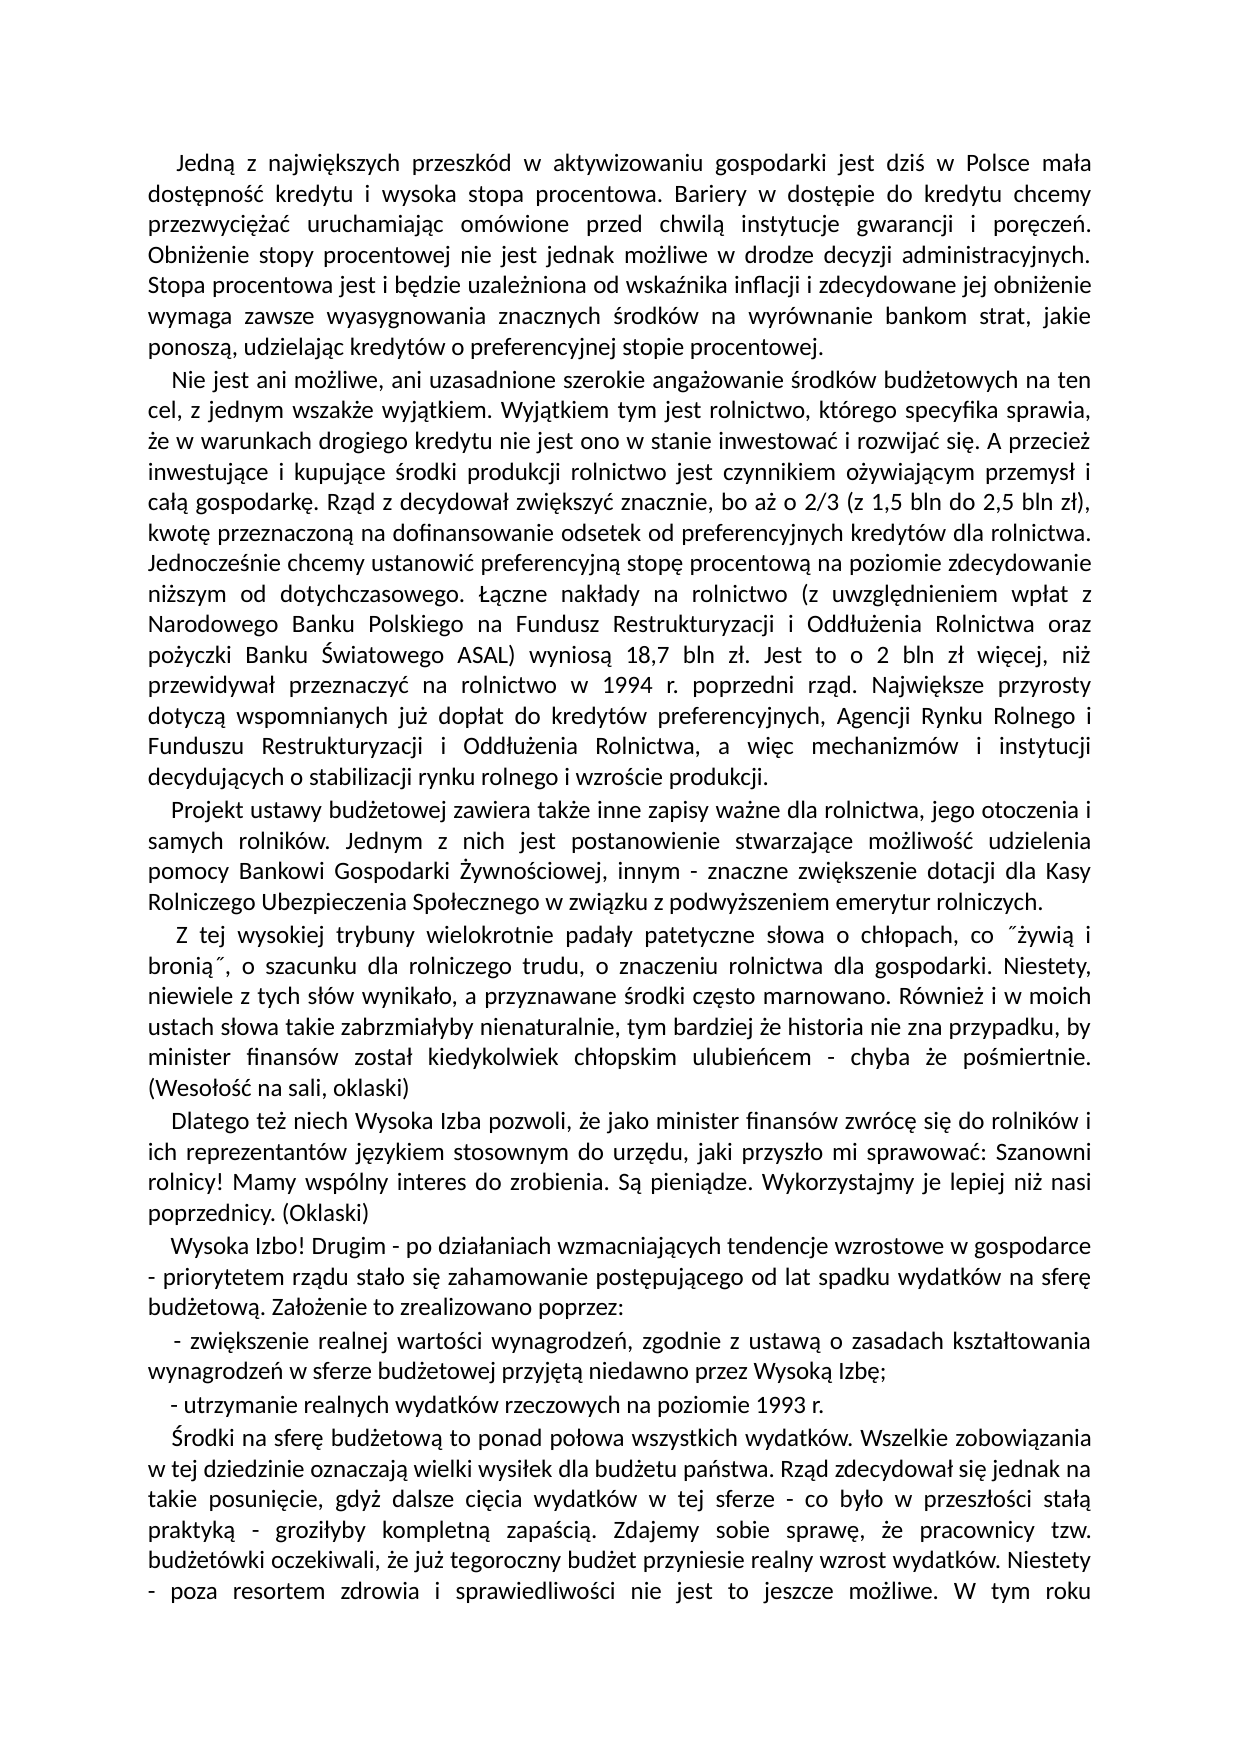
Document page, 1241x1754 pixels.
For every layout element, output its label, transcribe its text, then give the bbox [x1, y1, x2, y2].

text Nie jest ani możliwe, ani uzasadnione szerokie angażowanie środków budżetowych na ten cel, z jednym wszakże wyjątkiem. Wyjątkiem tym jest rolnictwo, którego specyfika sprawia, że w warunkach drogiego kredytu nie jest ono w stanie inwestować i rozwijać się. A przecież inwestujące i kupujące środki produkcji rolnictwo jest czynnikiem ożywiającym przemysł i całą gospodarkę. Rząd z decydował zwiększyć znacznie, bo aż o 2/3 (z 1,5 bln do 2,5 bln zł), kwotę przeznaczoną na dofinansowanie odsetek od preferencyjnych kredytów dla rolnictwa. Jednocześnie chcemy ustanowić preferencyjną stopę procentową na poziomie zdecydowanie niższym od dotychczasowego. Łączne nakłady na rolnictwo (z uwzględnieniem wpłat z Narodowego Banku Polskiego na Fundusz Restrukturyzacji i Oddłużenia Rolnictwa oraz pożyczki Banku Światowego ASAL) wyniosą 18,7 bln zł. Jest to o 2 bln zł więcej, niż przewidywał przeznaczyć na rolnictwo w 1994 r. poprzedni rząd. Największe przyrosty dotyczą wspomnianych już dopłat do kredytów preferencyjnych, Agencji Rynku Rolnego i Funduszu Restrukturyzacji i Oddłużenia Rolnictwa, a więc mechanizmów i instytucji decydujących o stabilizacji rynku rolnego i wzroście produkcji. [148, 364, 1093, 791]
text Dlatego też niech Wysoka Izba pozwoli, że jako minister finansów zwrócę się do rolników i ich reprezentantów językiem stosownym do urzędu, jaki przyszło mi sprawować: Szanowni rolnicy! Mamy wspólny interes do zrobienia. Są pieniądze. Wykorzystajmy je lepiej niż nasi poprzednicy. (Oklaski) [148, 1105, 1093, 1227]
text - zwiększenie realnej wartości wynagrodzeń, zgodnie z ustawą o zasadach kształtowania wynagrodzeń w sferze budżetowej przyjętą niedawno przez Wysoką Izbę; [148, 1325, 1093, 1386]
text Wysoka Izbo! Drugim - po działaniach wzmacniających tendencje wzrostowe w gospodarce - priorytetem rządu stało się zahamowanie postępującego od lat spadku wydatków na sferę budżetową. Założenie to zrealizowano poprzez: [148, 1230, 1093, 1322]
text - utrzymanie realnych wydatków rzeczowych na poziomie 1993 r. [148, 1389, 1093, 1419]
text Środki na sferę budżetową to ponad połowa wszystkich wydatków. Wszelkie zobowiązania w tej dziedzinie oznaczają wielki wysiłek dla budżetu państwa. Rząd zdecydował się jednak na takie posunięcie, gdyż dalsze cięcia wydatków w tej sferze - co było w przeszłości stałą praktyką - groziłyby kompletną zapaścią. Zdajemy sobie sprawę, że pracownicy tzw. budżetówki oczekiwali, że już tegoroczny budżet przyniesie realny wzrost wydatków. Niestety - poza resortem zdrowia i sprawiedliwości nie jest to jeszcze możliwe. W tym roku [148, 1422, 1093, 1605]
text Z tej wysokiej trybuny wielokrotnie padały patetyczne słowa o chłopach, co ˝żywią i bronią˝, o szacunku dla rolniczego trudu, o znaczeniu rolnictwa dla gospodarki. Niestety, niewiele z tych słów wynikało, a przyznawane środki często marnowano. Również i w moich ustach słowa takie zabrzmiałyby nienaturalnie, tym bardziej że historia nie zna przypadku, by minister finansów został kiedykolwiek chłopskim ulubieńcem - chyba że pośmiertnie. (Wesołość na sali, oklaski) [148, 919, 1093, 1102]
text Projekt ustawy budżetowej zawiera także inne zapisy ważne dla rolnictwa, jego otoczenia i samych rolników. Jednym z nich jest postanowienie stwarzające możliwość udzielenia pomocy Bankowi Gospodarki Żywnościowej, innym - znaczne zwiększenie dotacji dla Kasy Rolniczego Ubezpieczenia Społecznego w związku z podwyższeniem emerytur rolniczych. [148, 794, 1093, 916]
text Jedną z największych przeszkód w aktywizowaniu gospodarki jest dziś w Polsce mała dostępność kredytu i wysoka stopa procentowa. Bariery w dostępie do kredytu chcemy przezwyciężać uruchamiając omówione przed chwilą instytucje gwarancji i poręczeń. Obniżenie stopy procentowej nie jest jednak możliwe w drodze decyzji administracyjnych. Stopa procentowa jest i będzie uzależniona od wskaźnika inflacji i zdecydowane jej obniżenie wymaga zawsze wyasygnowania znacznych środków na wyrównanie bankom strat, jakie ponoszą, udzielając kredytów o preferencyjnej stopie procentowej. [148, 148, 1093, 361]
